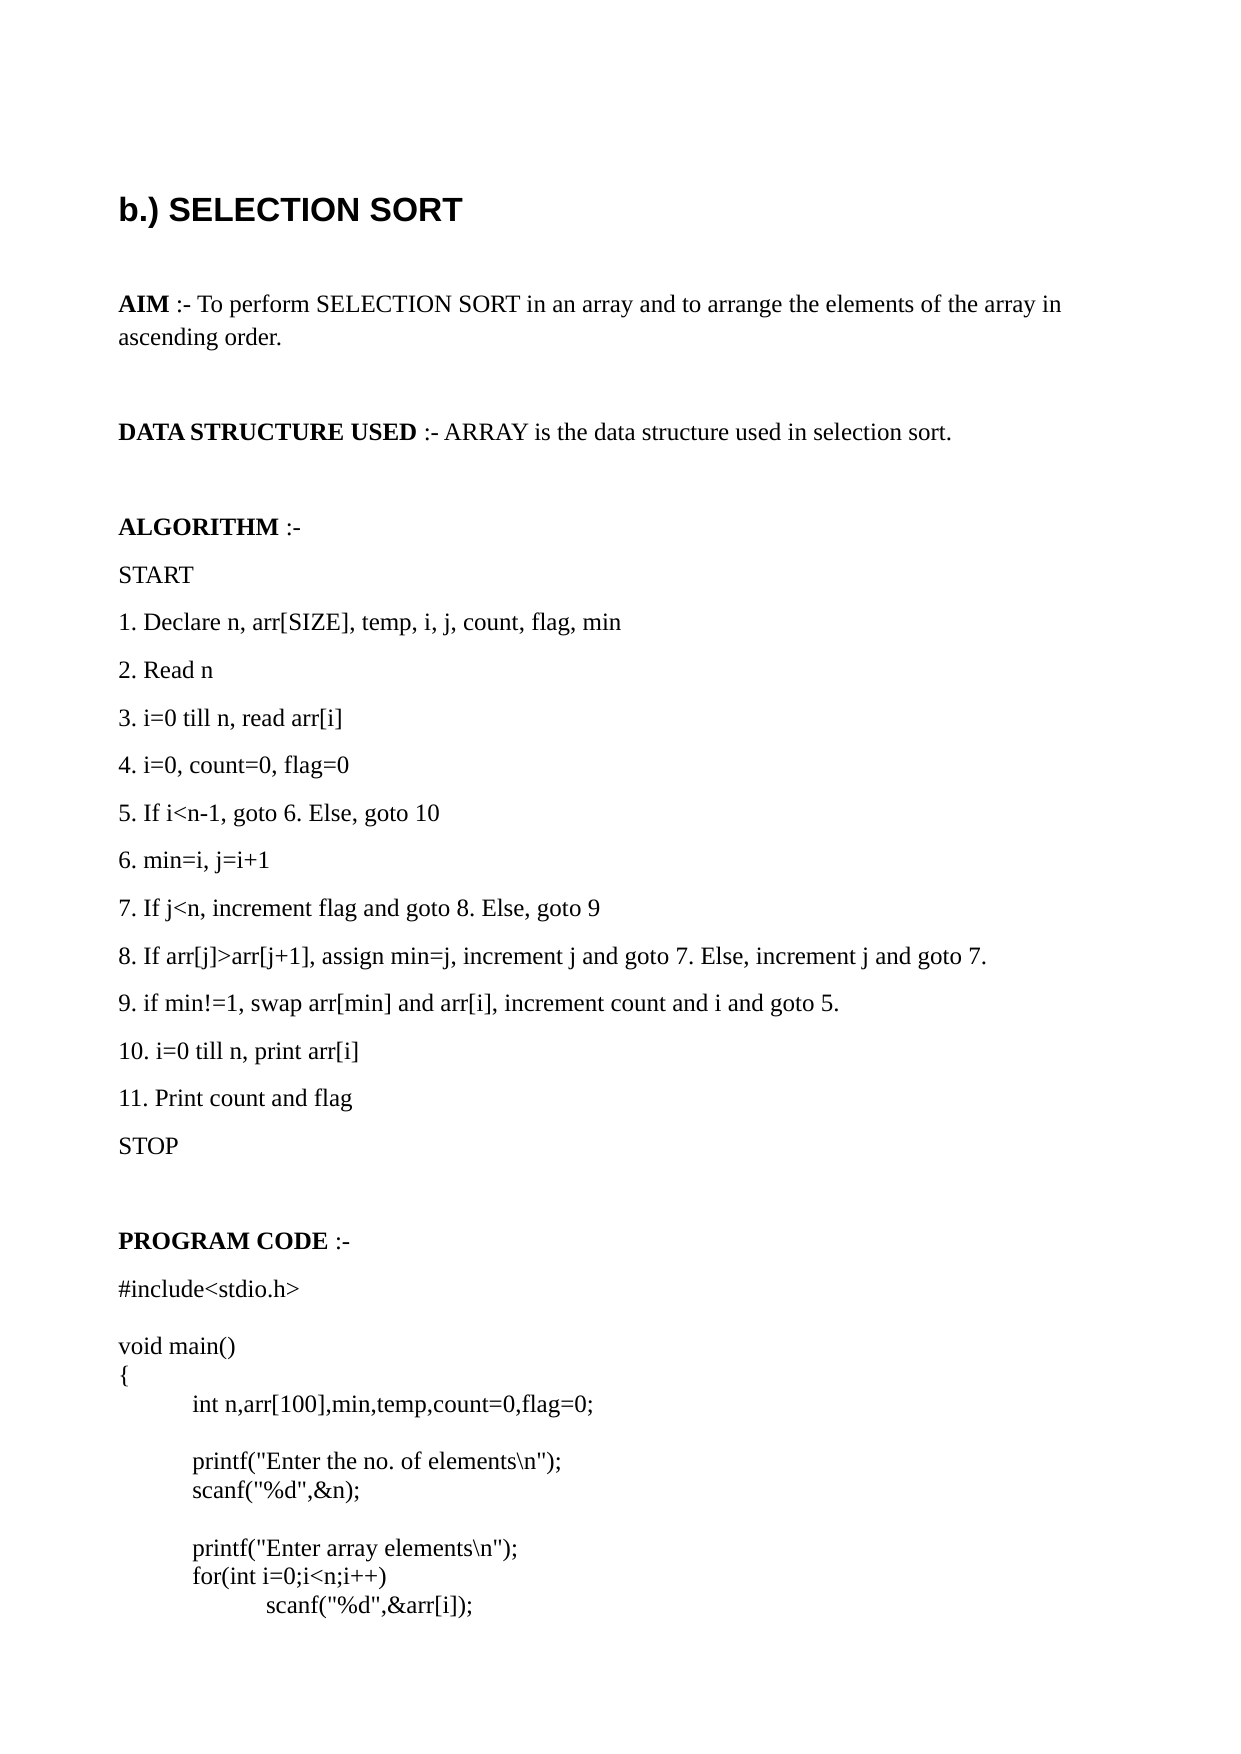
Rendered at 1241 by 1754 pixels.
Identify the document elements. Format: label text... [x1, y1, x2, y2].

text 9. if min!=1, swap arr[min] and arr[i], increment count and i and goto 5. [118, 988, 1122, 1017]
text DATA STRUCTURE USED :- ARRAY is the data structure used in selection sort. [118, 417, 1122, 446]
text 5. If i<n-1, goto 6. Else, goto 10 [118, 798, 1122, 827]
text 4. i=0, count=0, flag=0 [118, 750, 1122, 779]
text int n,arr[100],min,temp,count=0,flag=0; [118, 1389, 1122, 1418]
text START [118, 560, 1122, 589]
text void main() [118, 1331, 1122, 1360]
text #include<stdio.h> [118, 1274, 1122, 1303]
text { [118, 1360, 1122, 1389]
text ALGORITHM :- [118, 512, 1122, 541]
text printf("Enter array elements\n"); [118, 1533, 1122, 1561]
text PROGRAM CODE :- [118, 1226, 1122, 1255]
text 11. Print count and flag [118, 1083, 1122, 1112]
text 2. Read n [118, 655, 1122, 684]
subtitle b.) SELECTION SORT [118, 190, 1122, 229]
text STOP [118, 1131, 1122, 1160]
text printf("Enter the no. of elements\n"); [118, 1446, 1122, 1475]
text 6. min=i, j=i+1 [118, 846, 1122, 874]
text AIM :- To perform SELECTION SORT in an array and to arrange the elements of the array in ascending order. [118, 289, 1122, 351]
text 7. If j<n, increment flag and goto 8. Else, goto 9 [118, 893, 1122, 922]
text 10. i=0 till n, print arr[i] [118, 1036, 1122, 1065]
text 1. Declare n, arr[SIZE], temp, i, j, count, flag, min [118, 607, 1122, 636]
text 3. i=0 till n, read arr[i] [118, 703, 1122, 731]
text for(int i=0;i<n;i++) [118, 1561, 1122, 1590]
text scanf("%d",&arr[i]); [118, 1590, 1122, 1619]
text 8. If arr[j]>arr[j+1], assign min=j, increment j and goto 7. Else, increment j and goto 7. [118, 941, 1122, 969]
text scanf("%d",&n); [118, 1475, 1122, 1504]
